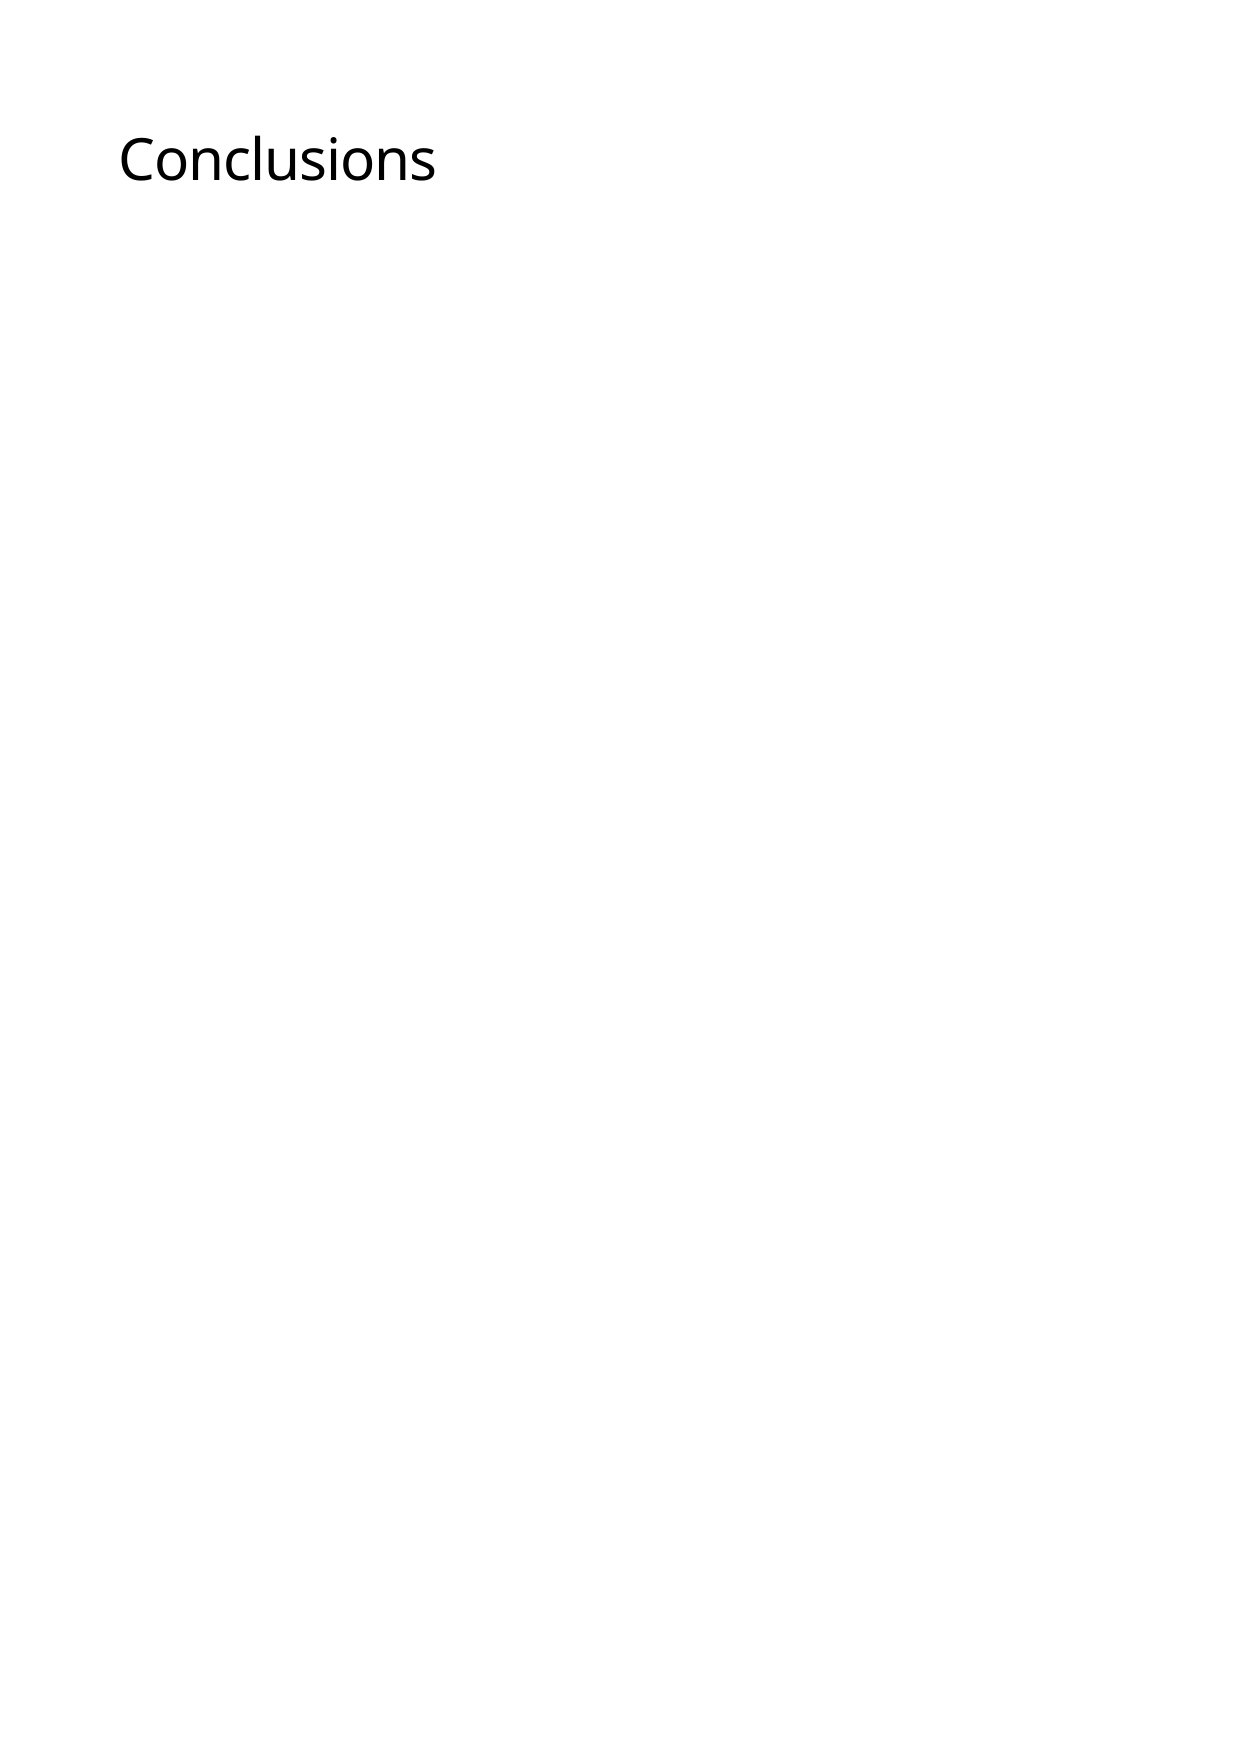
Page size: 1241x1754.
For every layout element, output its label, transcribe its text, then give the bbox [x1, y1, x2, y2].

title Conclusions [118, 118, 1122, 198]
